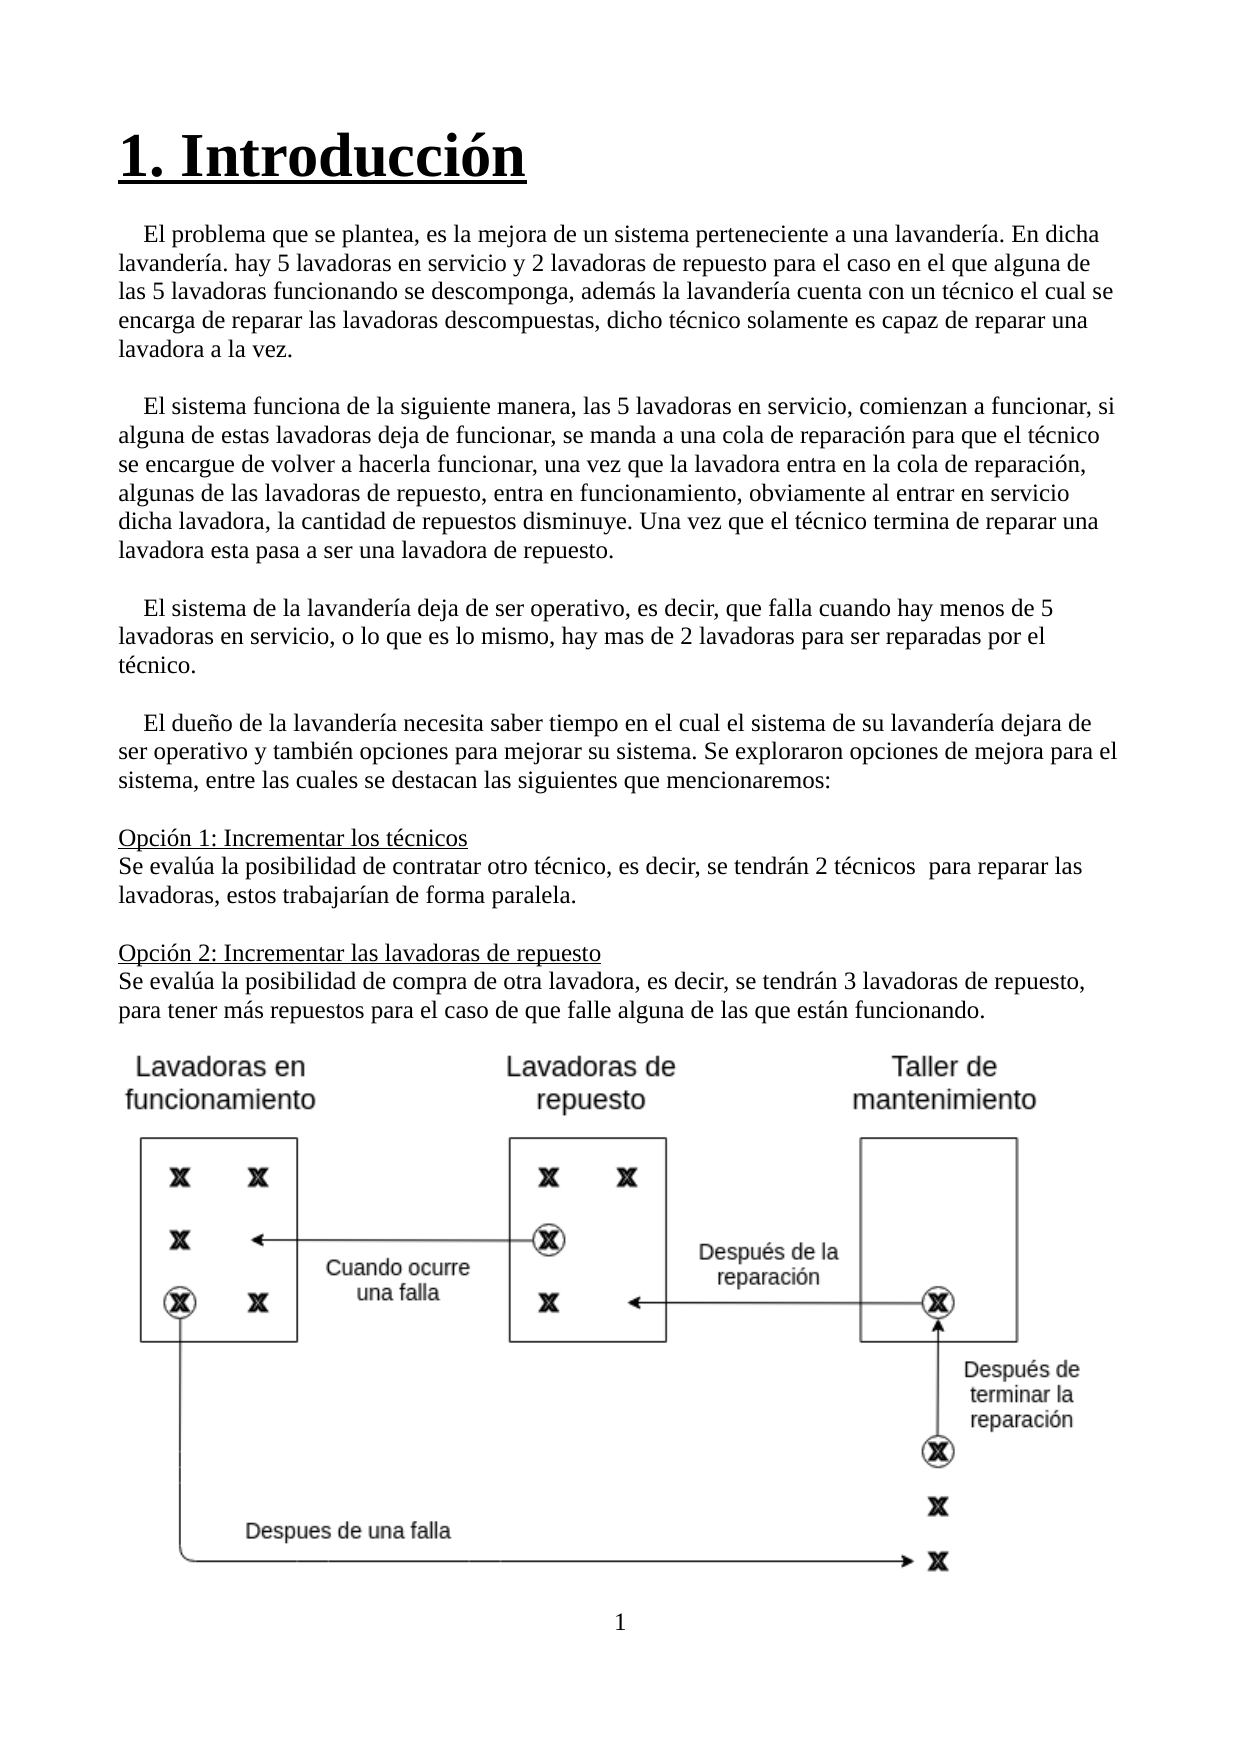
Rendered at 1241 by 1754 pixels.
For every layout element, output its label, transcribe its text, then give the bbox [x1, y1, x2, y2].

text Opción 2: Incrementar las lavadoras de repuesto [118, 938, 1122, 966]
text 1. Introducción [118, 118, 1122, 190]
text El dueño de la lavandería necesita saber tiempo en el cual el sistema de su lavandería dejara de ser operativo y también opciones para mejorar su sistema. Se exploraron opciones de mejora para el sistema, entre las cuales se destacan las siguientes que mencionaremos: [118, 708, 1122, 794]
text El sistema de la lavandería deja de ser operativo, es decir, que falla cuando hay menos de 5 lavadoras en servicio, o lo que es lo mismo, hay mas de 2 lavadoras para ser reparadas por el técnico. [118, 593, 1122, 679]
text El sistema funciona de la siguiente manera, las 5 lavadoras en servicio, comienzan a funcionar, si alguna de estas lavadoras deja de funcionar, se manda a una cola de reparación para que el técnico se encargue de volver a hacerla funcionar, una vez que la lavadora entra en la cola de reparación, algunas de las lavadoras de repuesto, entra en funcionamiento, obviamente al entrar en servicio dicha lavadora, la cantidad de repuestos disminuye. Una vez que el técnico termina de reparar una lavadora esta pasa a ser una lavadora de repuesto. [118, 391, 1122, 564]
text El problema que se plantea, es la mejora de un sistema perteneciente a una lavandería. En dicha lavandería. hay 5 lavadoras en servicio y 2 lavadoras de repuesto para el caso en el que alguna de las 5 lavadoras funcionando se descomponga, además la lavandería cuenta con un técnico el cual se encarga de reparar las lavadoras descompuestas, dicho técnico solamente es capaz de reparar una lavadora a la vez. [118, 190, 1122, 363]
text Opción 1: Incrementar los técnicos [118, 823, 1122, 851]
text Se evalúa la posibilidad de contratar otro técnico, es decir, se tendrán 2 técnicos para reparar las lavadoras, estos trabajarían de forma paralela. [118, 851, 1122, 909]
text Se evalúa la posibilidad de compra de otra lavadora, es decir, se tendrán 3 lavadoras de repuesto, para tener más repuestos para el caso de que falle alguna de las que están funcionando. [118, 966, 1122, 1024]
